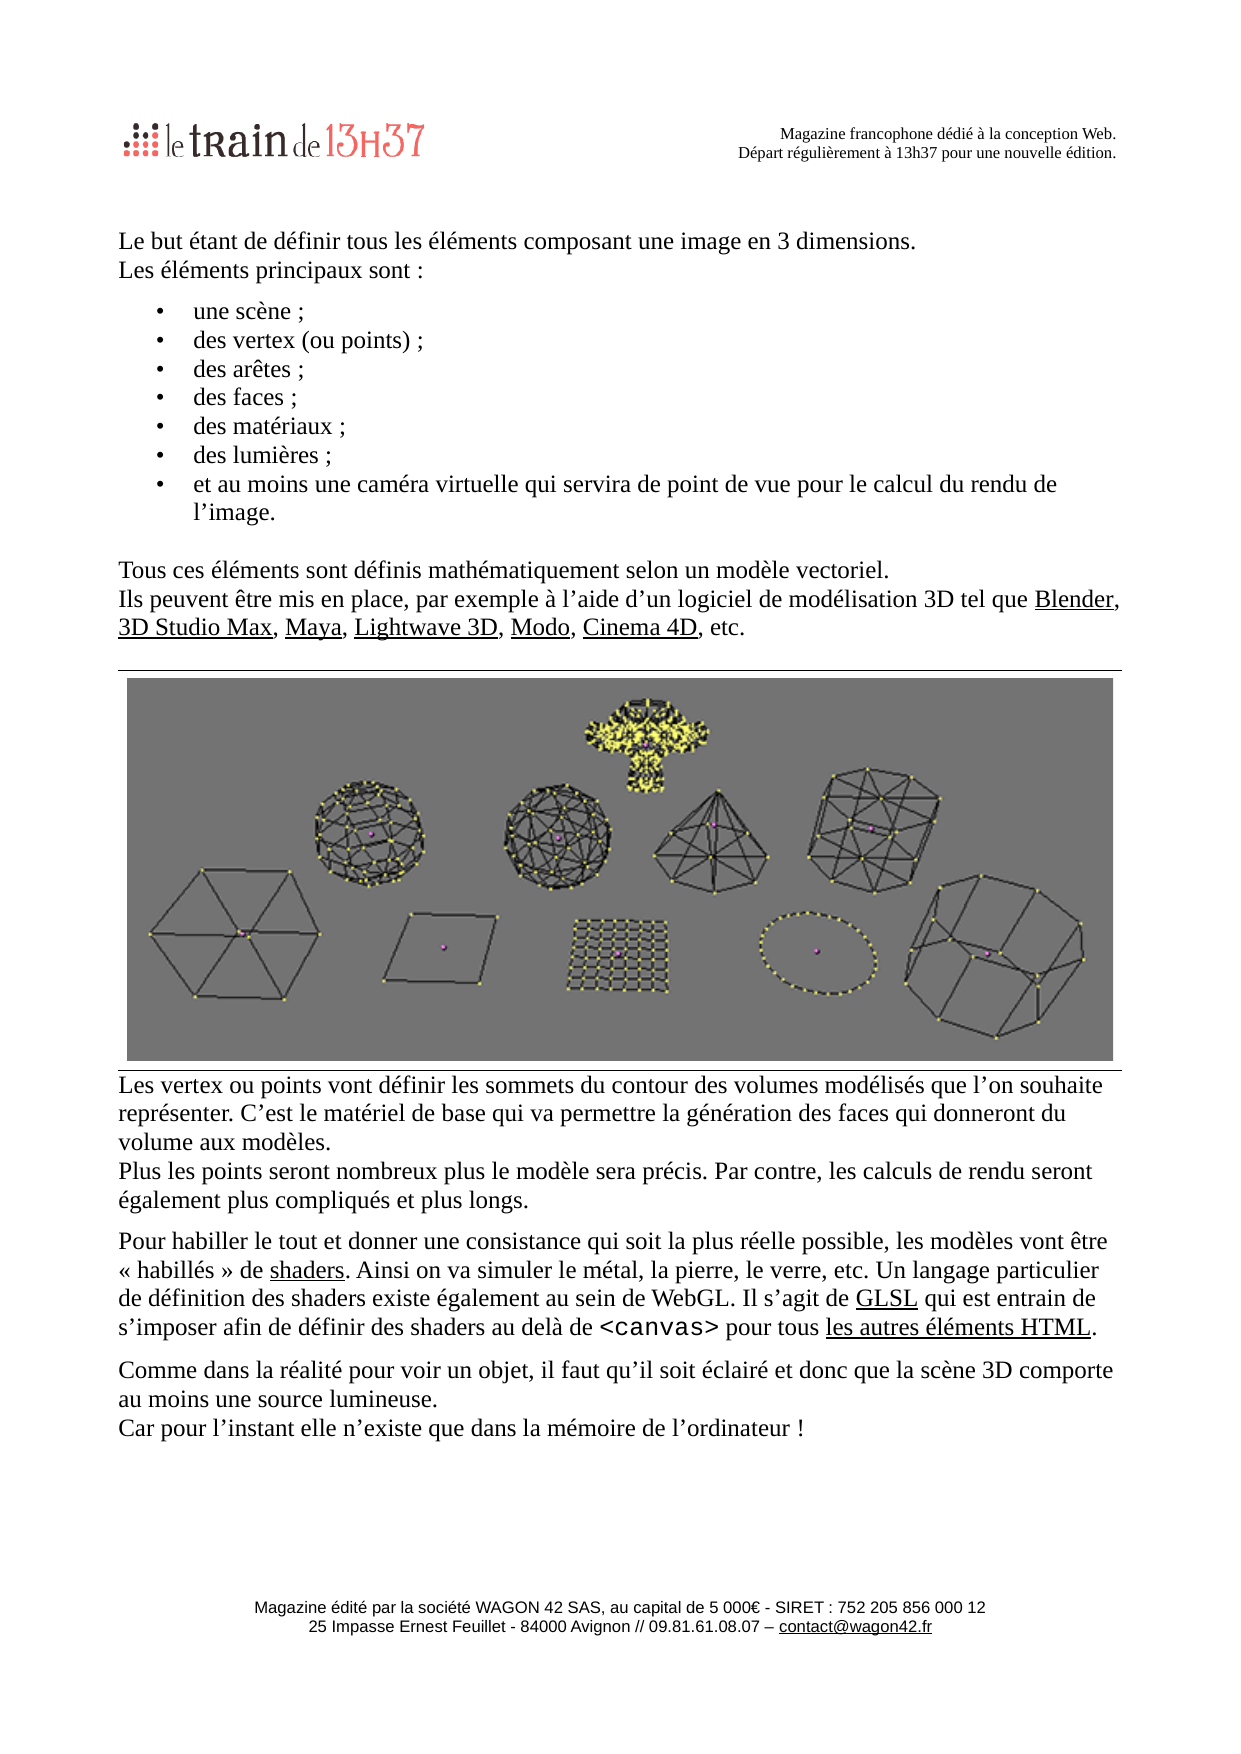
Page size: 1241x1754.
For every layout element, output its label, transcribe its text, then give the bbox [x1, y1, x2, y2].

list des lumières ; [156, 440, 1122, 469]
picture [123, 123, 425, 157]
text Comme dans la réalité pour voir un objet, il faut qu’il soit éclairé et donc que la scène 3D comporte au moins une source lumineuse. Car pour l’instant elle n’existe que dans la mémoire de l’ordinateur ! [118, 1356, 1122, 1442]
list et au moins une caméra virtuelle qui servira de point de vue pour le calcul du rendu de l’image. [156, 469, 1122, 526]
text Le but étant de définir tous les éléments composant une image en 3 dimensions. [118, 226, 1122, 255]
text Tous ces éléments sont définis mathématiquement selon un modèle vectoriel. Ils peuvent être mis en place, par exemple à l’aide d’un logiciel de modélisation 3D tel que Blender, 3D Studio Max, Maya, Lightwave 3D, Modo, Cinema 4D, etc. [118, 555, 1122, 641]
text Les éléments principaux sont : [118, 255, 1122, 284]
list des vertex (ou points) ; [156, 325, 1122, 354]
list des arêtes ; [156, 354, 1122, 382]
list des faces ; [156, 382, 1122, 411]
list des matériaux ; [156, 411, 1122, 440]
text Pour habiller le tout et donner une consistance qui soit la plus réelle possible, les modèles vont être « habillés » de shaders. Ainsi on va simuler le métal, la pierre, le verre, etc. Un langage particulier de définition des shaders existe également au sein de WebGL. Il s’agit de GLSL qui est entrain de s’imposer afin de définir des shaders au delà de <canvas> pour tous les autres éléments HTML. [118, 1226, 1122, 1343]
text Les vertex ou points vont définir les sommets du contour des volumes modélisés que l’on souhaite représenter. C’est le matériel de base qui va permettre la génération des faces qui donneront du volume aux modèles. Plus les points seront nombreux plus le modèle sera précis. Par contre, les calculs de rendu seront également plus compliqués et plus longs. [118, 1071, 1122, 1213]
list une scène ; [156, 296, 1122, 325]
picture [127, 678, 1114, 1061]
